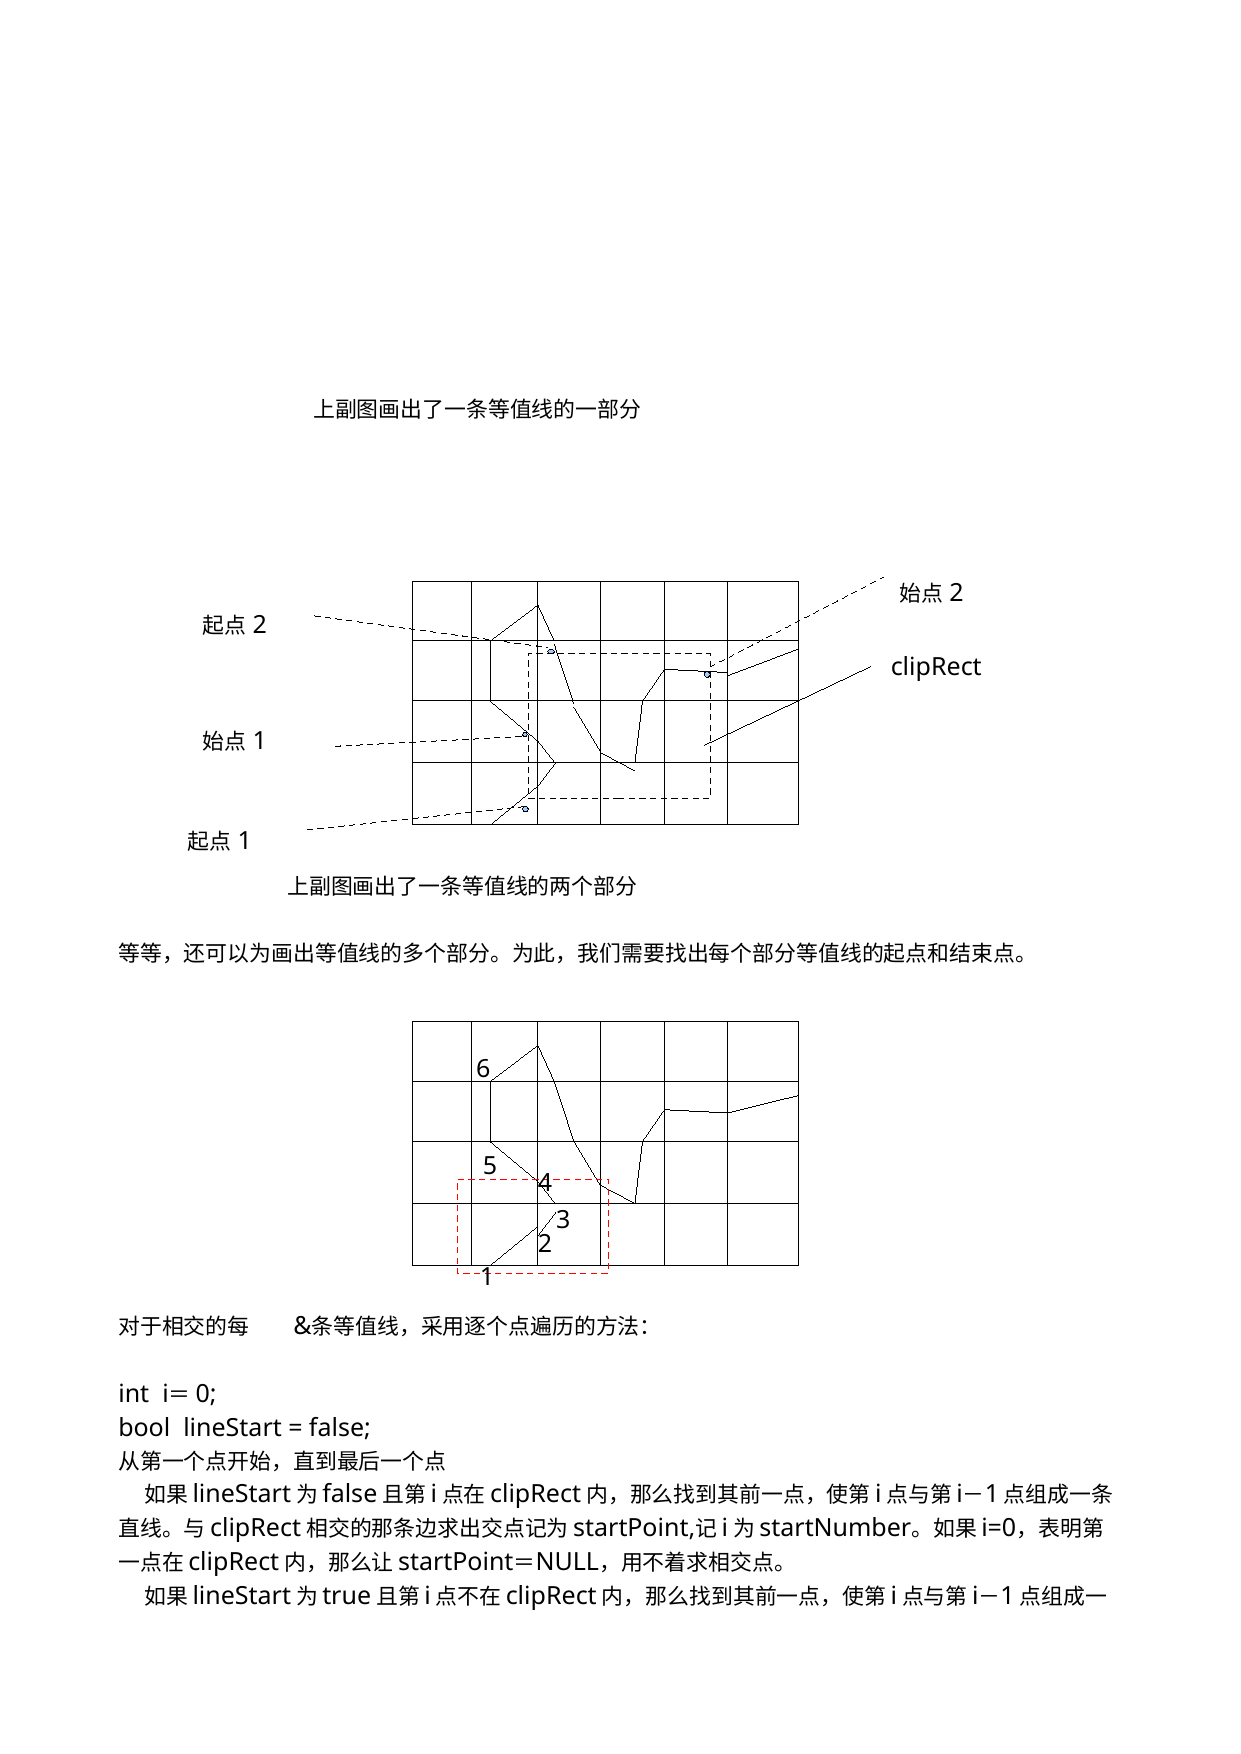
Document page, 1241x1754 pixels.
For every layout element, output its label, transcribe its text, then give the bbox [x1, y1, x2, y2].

text bool lineStart = false; [118, 1410, 1122, 1444]
text 等等，还可以为画出等值线的多个部分。为此，我们需要找出每个部分等值线的起点和结束点。 [118, 936, 1122, 967]
text 对于相交的每 &条等值线，采用逐个点遍历的方法： [118, 1308, 1122, 1342]
text 上副图画出了一条等值线的一部分 [118, 391, 1122, 425]
text 如果lineStart为true且第i点不在clipRect内，那么找到其前一点，使第i点与第i－1点组成一 [118, 1578, 1122, 1612]
text int i＝ 0; [118, 1376, 1122, 1410]
text 上副图画出了一条等值线的两个部分 [118, 867, 1122, 902]
text 如果lineStart为false且第i点在clipRect内，那么找到其前一点，使第i点与第i－1点组成一条直线。与clipRect相交的那条边求出交点记为startPoint,记i为startNumber。如果i=0，表明第一点在clipRect内，那么让startPoint＝NULL，用不着求相交点。 [118, 1476, 1122, 1578]
text 从第一个点开始，直到最后一个点 [118, 1444, 1122, 1476]
